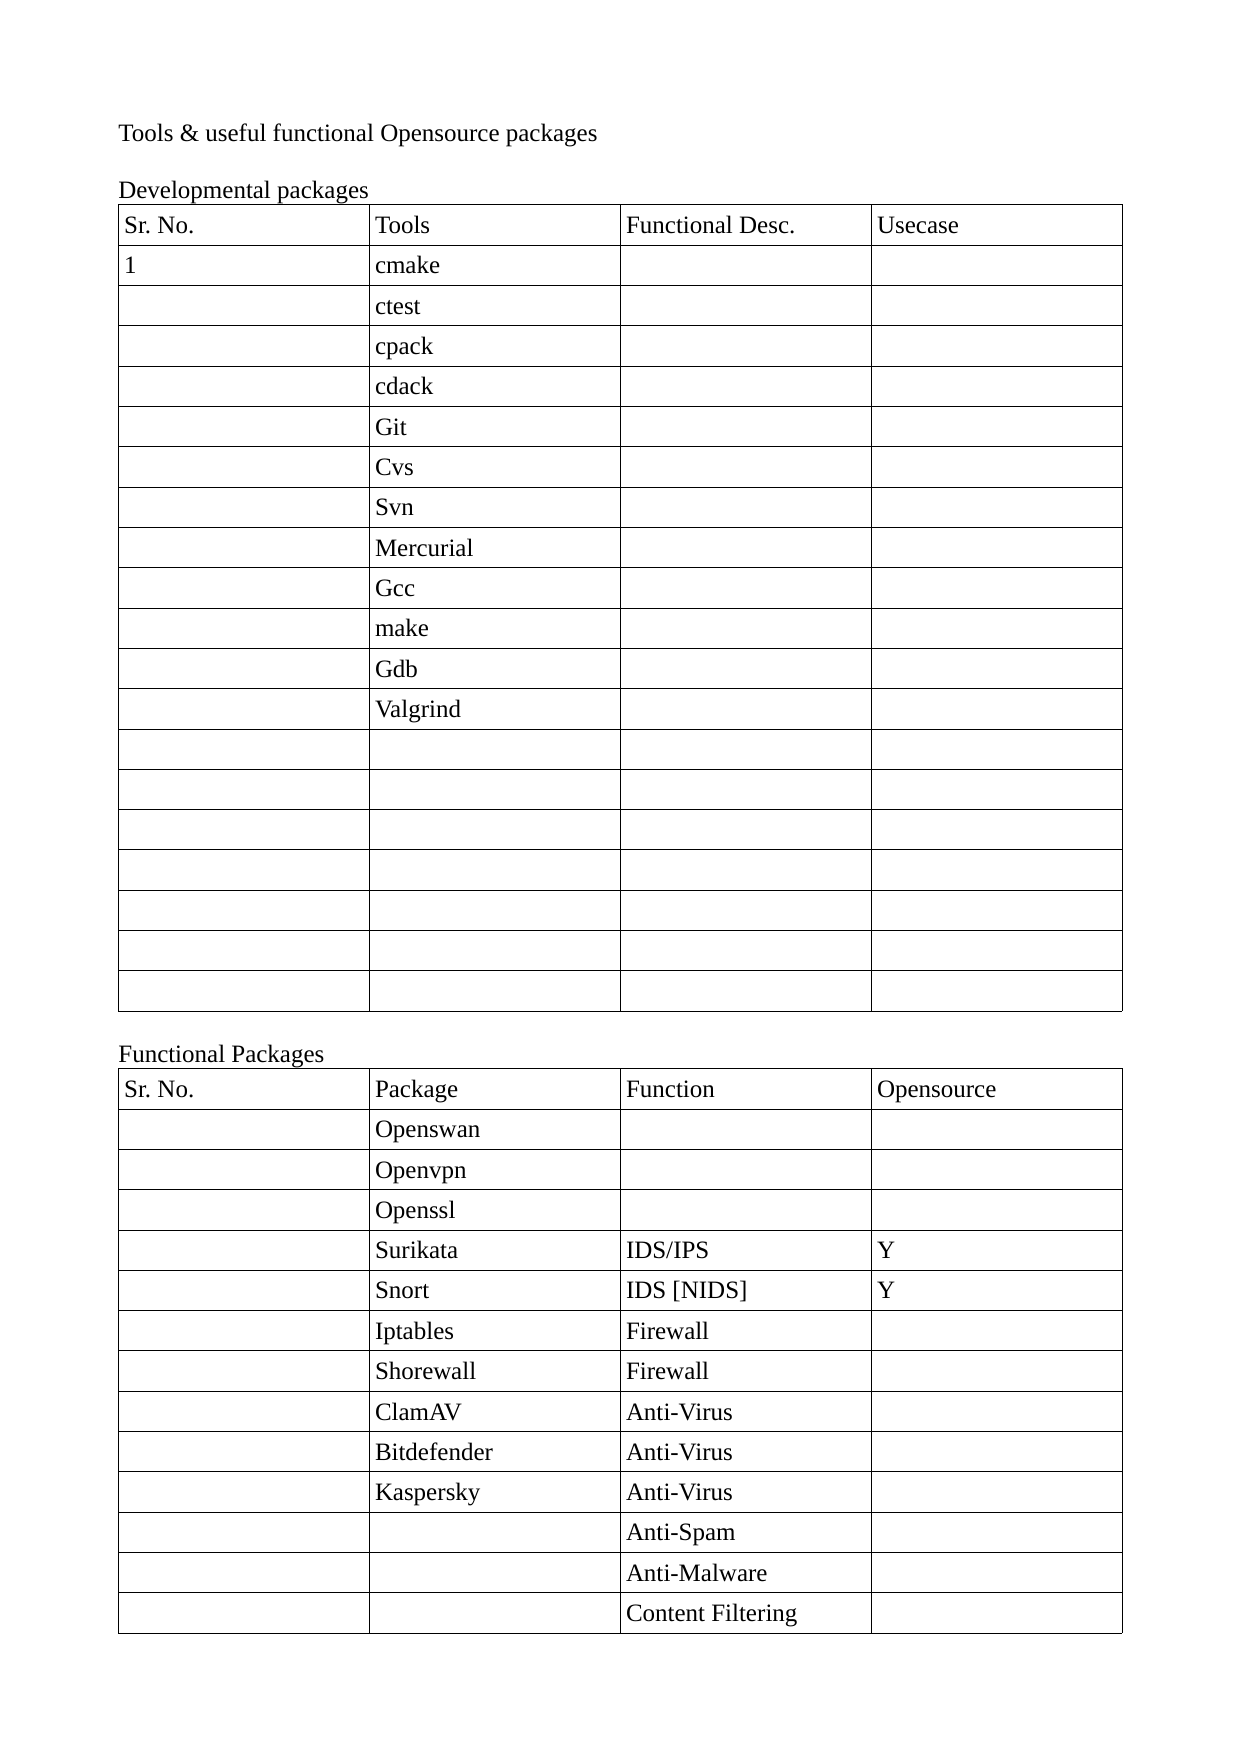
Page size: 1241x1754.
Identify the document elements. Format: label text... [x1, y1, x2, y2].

table_cell ctest [370, 286, 620, 325]
table_cell [119, 1190, 369, 1229]
table_cell [621, 1110, 871, 1149]
table_cell [621, 447, 871, 487]
table_cell [872, 609, 1122, 648]
table_cell [119, 1513, 369, 1552]
table_cell [119, 971, 369, 1011]
table_cell [119, 770, 369, 809]
table_cell Anti-Spam [621, 1513, 871, 1552]
table_cell [872, 931, 1122, 970]
table_cell Y [872, 1271, 1122, 1310]
table_cell [621, 367, 871, 406]
table_cell [119, 1392, 369, 1431]
table_cell Openssl [370, 1190, 620, 1229]
table_cell [872, 246, 1122, 285]
table_cell [119, 1351, 369, 1391]
table_header Functional Desc. [621, 205, 871, 245]
table_cell [621, 730, 871, 769]
table_cell [872, 689, 1122, 728]
table_cell [119, 1593, 369, 1633]
table_cell Openvpn [370, 1150, 620, 1189]
table_cell Cvs [370, 447, 620, 487]
table_cell [872, 1110, 1122, 1149]
table_cell [621, 609, 871, 648]
table_cell Mercurial [370, 528, 620, 567]
table_cell Anti-Virus [621, 1432, 871, 1471]
text Tools & useful functional Opensource packages [118, 118, 1122, 147]
table_cell [119, 1472, 369, 1512]
table_cell [872, 447, 1122, 487]
table_cell [872, 407, 1122, 446]
table_cell [621, 326, 871, 366]
table_cell [872, 730, 1122, 769]
table_cell Bitdefender [370, 1432, 620, 1471]
table_cell [621, 528, 871, 567]
table_cell Surikata [370, 1231, 620, 1270]
table_cell [119, 407, 369, 446]
table_cell [872, 1472, 1122, 1512]
table_cell [119, 1110, 369, 1149]
table_cell IDS [NIDS] [621, 1271, 871, 1310]
table_cell [621, 286, 871, 325]
table_cell [370, 971, 620, 1011]
table_cell Gdb [370, 649, 620, 688]
table_cell [872, 850, 1122, 890]
table_cell [621, 931, 871, 970]
table_cell [872, 971, 1122, 1011]
table_cell 1 [119, 246, 369, 285]
table_cell [872, 367, 1122, 406]
table_cell [119, 286, 369, 325]
table_cell [119, 568, 369, 607]
table_cell Anti-Malware [621, 1553, 871, 1592]
table_cell [621, 649, 871, 688]
table_cell ClamAV [370, 1392, 620, 1431]
table_cell [872, 1190, 1122, 1229]
table_cell [872, 568, 1122, 607]
table_cell [370, 931, 620, 970]
table_cell [370, 770, 620, 809]
table_cell [119, 689, 369, 728]
text Functional Packages [118, 1039, 1122, 1068]
table_cell IDS/IPS [621, 1231, 871, 1270]
table_cell cpack [370, 326, 620, 366]
table_cell [872, 649, 1122, 688]
table_cell Iptables [370, 1311, 620, 1350]
table_cell [370, 810, 620, 849]
table_cell Openswan [370, 1110, 620, 1149]
table_cell Git [370, 407, 620, 446]
table_cell cmake [370, 246, 620, 285]
table_header Sr. No. [119, 1069, 369, 1108]
table_cell [621, 770, 871, 809]
table_cell [119, 367, 369, 406]
table_header Package [370, 1069, 620, 1108]
table_cell [621, 488, 871, 527]
table_cell make [370, 609, 620, 648]
table_cell [119, 730, 369, 769]
table_cell [872, 1392, 1122, 1431]
table_cell [119, 1432, 369, 1471]
table_cell [119, 1231, 369, 1270]
table_cell Kaspersky [370, 1472, 620, 1512]
table_cell [119, 850, 369, 890]
table_cell [621, 407, 871, 446]
table_cell [621, 1190, 871, 1229]
table_cell [872, 891, 1122, 930]
table_cell [370, 730, 620, 769]
table_cell [621, 850, 871, 890]
table_cell [119, 931, 369, 970]
table_cell [370, 1593, 620, 1633]
table_cell Anti-Virus [621, 1472, 871, 1512]
table_header Usecase [872, 205, 1122, 245]
table_cell [872, 1432, 1122, 1471]
table_cell [119, 488, 369, 527]
table_cell [872, 1513, 1122, 1552]
table_cell [370, 891, 620, 930]
table_cell [119, 447, 369, 487]
table_header Function [621, 1069, 871, 1108]
table_cell [872, 1311, 1122, 1350]
table_header Opensource [872, 1069, 1122, 1108]
table_cell [621, 810, 871, 849]
table_cell [872, 770, 1122, 809]
table_cell [621, 971, 871, 1011]
table_cell [872, 1553, 1122, 1592]
table_cell [872, 1351, 1122, 1391]
table_cell [872, 810, 1122, 849]
table_cell [621, 689, 871, 728]
table_cell [621, 1150, 871, 1189]
table_cell [872, 1593, 1122, 1633]
table_cell [119, 1553, 369, 1592]
table_cell [872, 1150, 1122, 1189]
table_cell [119, 649, 369, 688]
table_cell [119, 1150, 369, 1189]
table_cell cdack [370, 367, 620, 406]
text Developmental packages [118, 176, 1122, 204]
table_cell Valgrind [370, 689, 620, 728]
table_cell [370, 1553, 620, 1592]
table_cell [872, 488, 1122, 527]
table_cell [621, 568, 871, 607]
table_cell [872, 326, 1122, 366]
table_cell [872, 528, 1122, 567]
table_cell Firewall [621, 1311, 871, 1350]
table_cell [119, 1271, 369, 1310]
table_cell Svn [370, 488, 620, 527]
table_cell [370, 850, 620, 890]
table_cell Gcc [370, 568, 620, 607]
table_cell Firewall [621, 1351, 871, 1391]
table_cell [119, 326, 369, 366]
table_cell Shorewall [370, 1351, 620, 1391]
table_cell Content Filtering [621, 1593, 871, 1633]
table_cell [119, 891, 369, 930]
table_cell Snort [370, 1271, 620, 1310]
table_cell [621, 891, 871, 930]
table_cell [119, 609, 369, 648]
table_cell [119, 528, 369, 567]
table_header Sr. No. [119, 205, 369, 245]
table_cell [119, 1311, 369, 1350]
table_cell [621, 246, 871, 285]
table_cell [872, 286, 1122, 325]
table_cell Y [872, 1231, 1122, 1270]
table_cell Anti-Virus [621, 1392, 871, 1431]
table_cell [370, 1513, 620, 1552]
table_cell [119, 810, 369, 849]
table_header Tools [370, 205, 620, 245]
